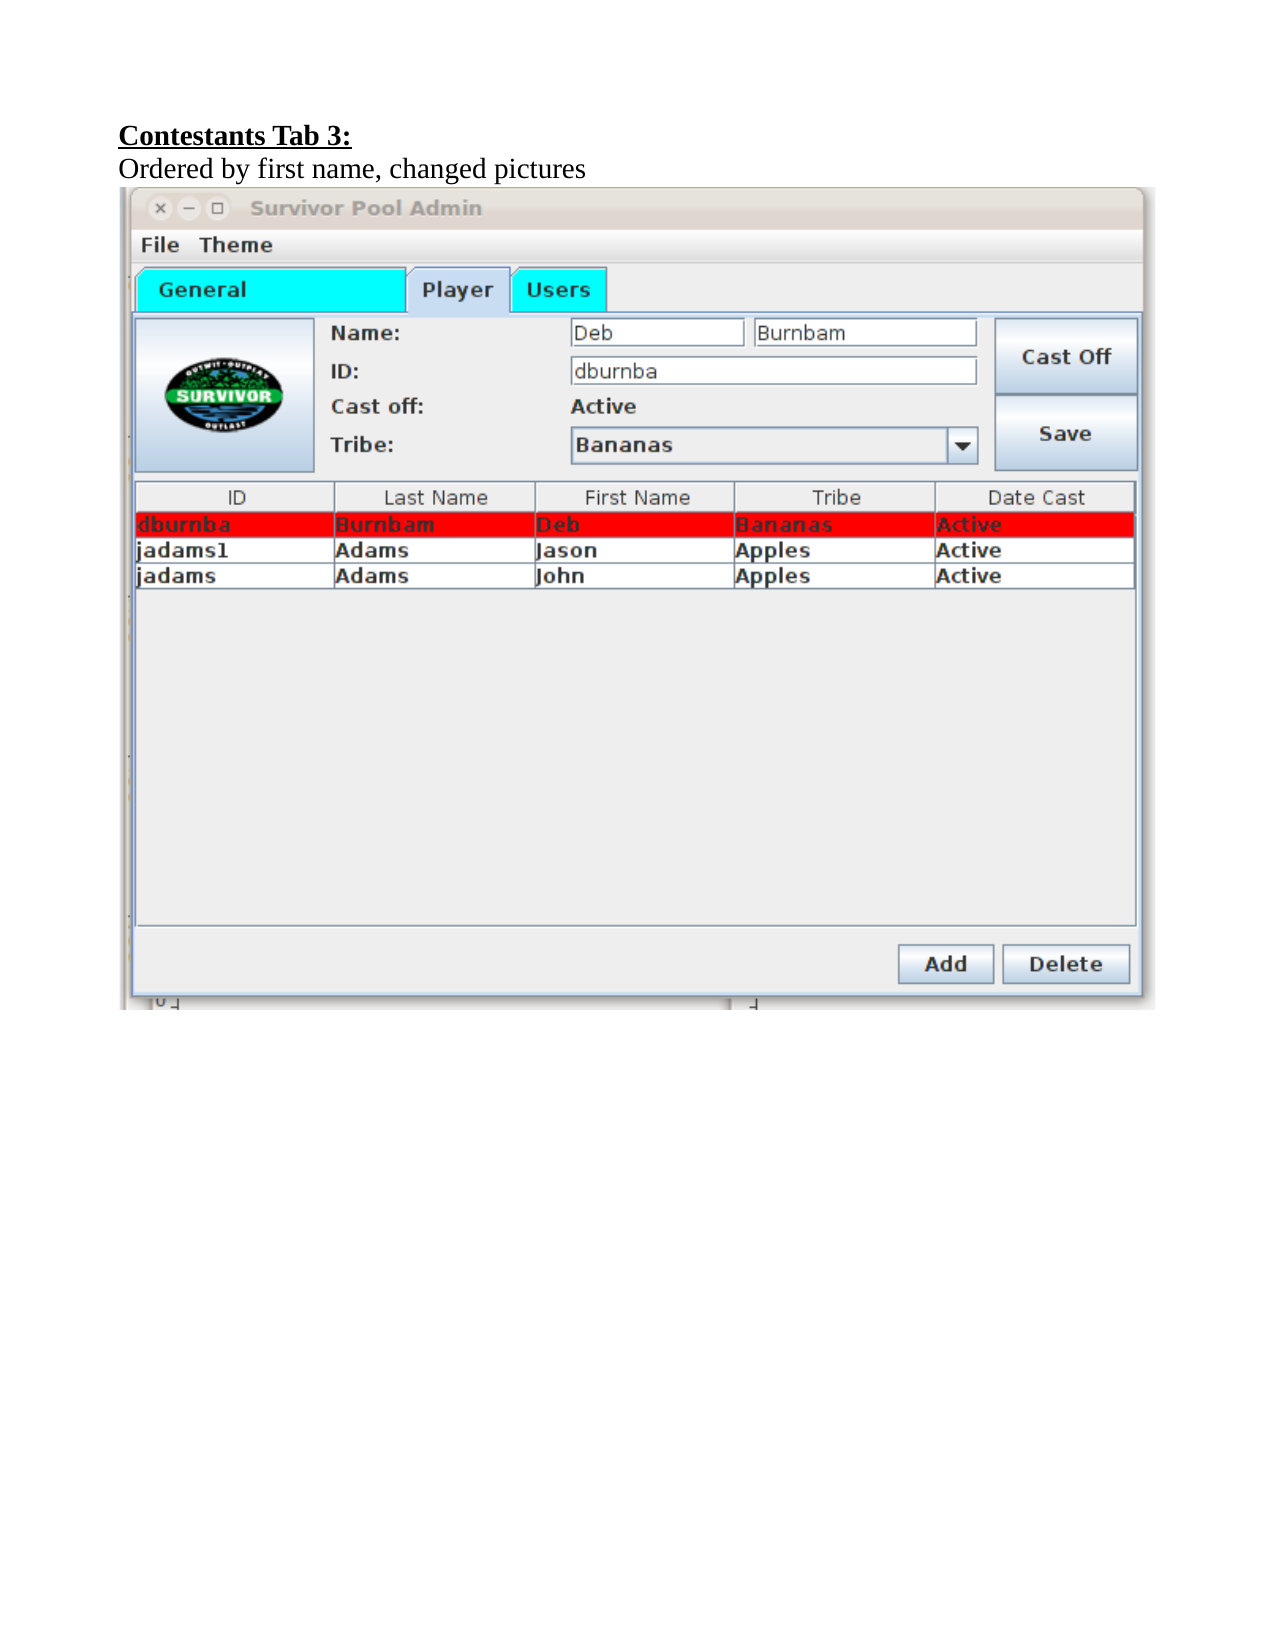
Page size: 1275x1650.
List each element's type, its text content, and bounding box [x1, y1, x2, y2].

text Ordered by first name, changed pictures [118, 152, 1157, 185]
picture [119, 187, 1156, 1010]
text Contestants Tab 3: [118, 118, 1157, 152]
